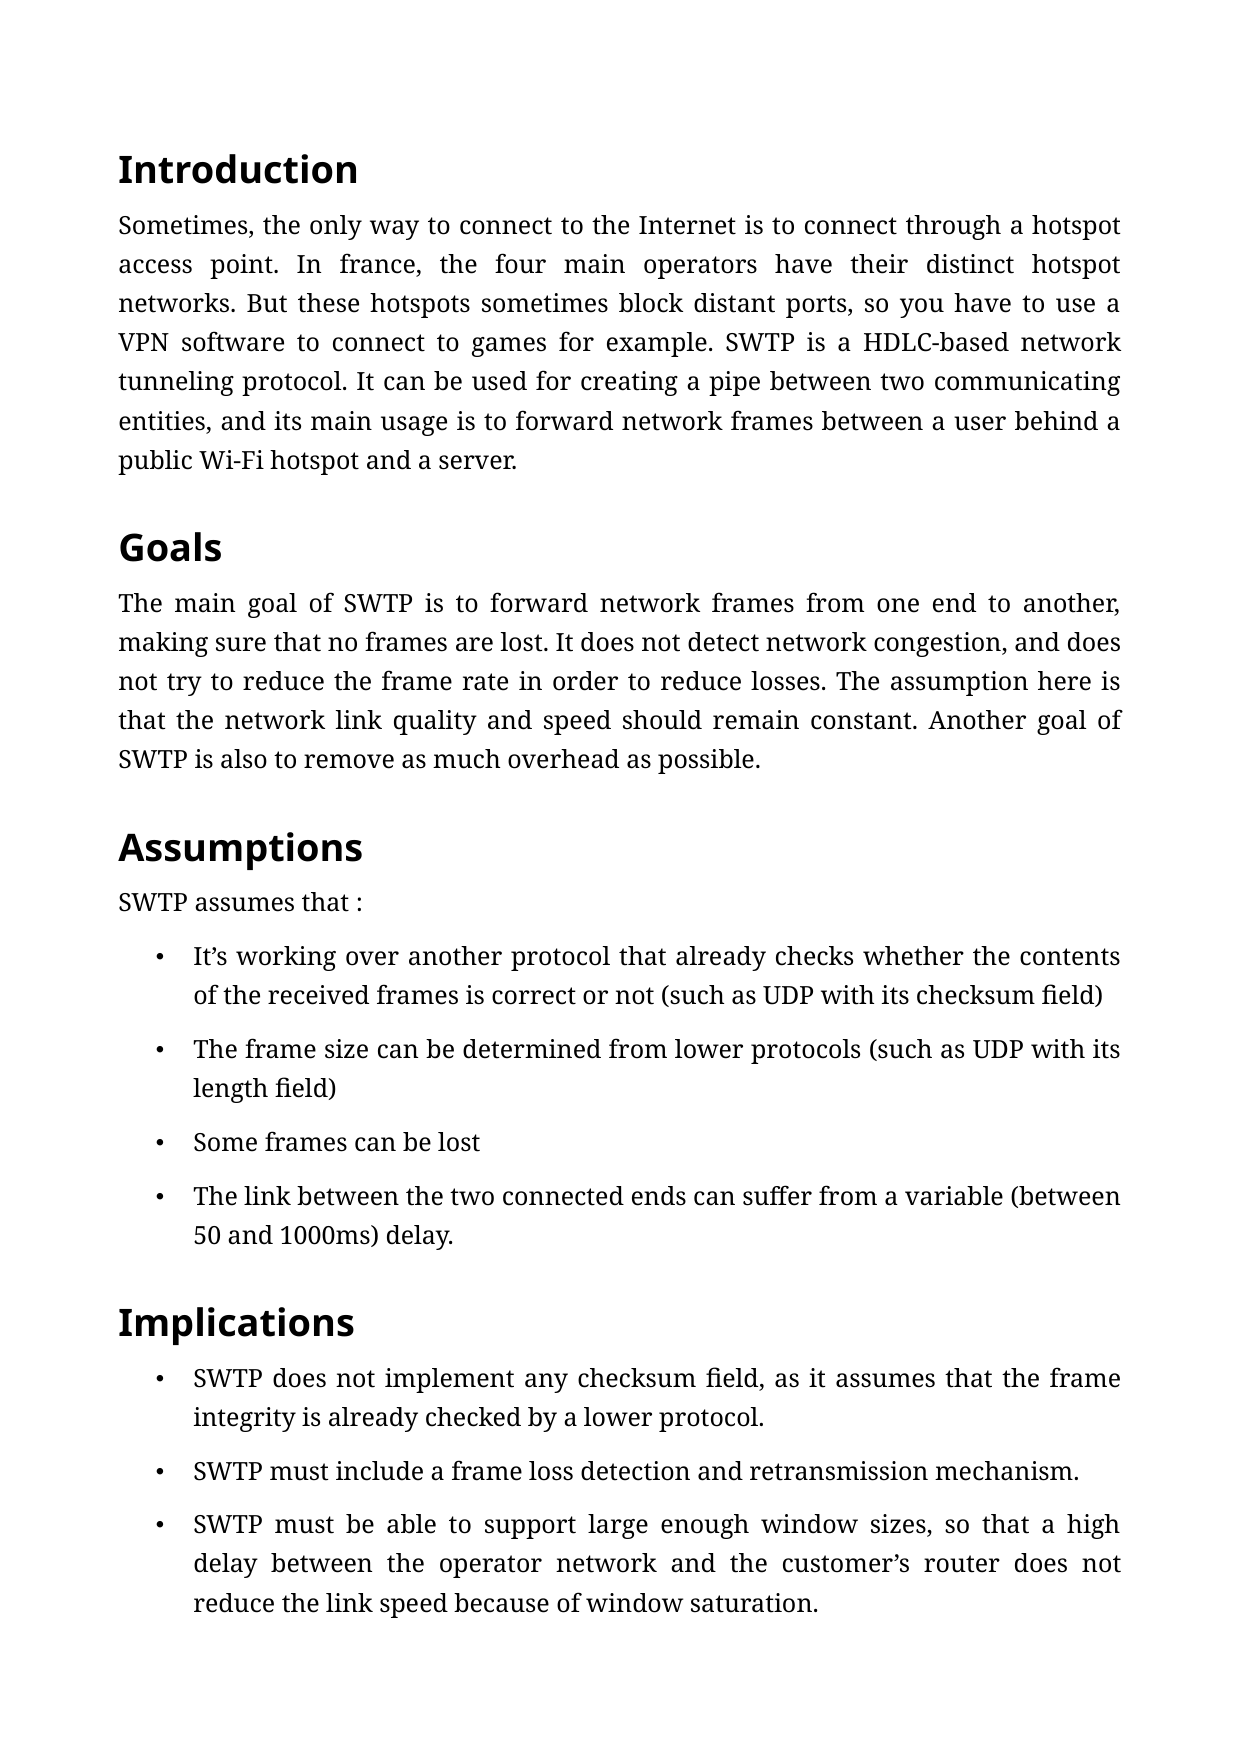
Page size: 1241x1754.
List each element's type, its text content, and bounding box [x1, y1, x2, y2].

subtitle Implications [118, 1296, 1122, 1348]
list The link between the two connected ends can suffer from a variable (between 50 and 1000ms) delay. [156, 1178, 1122, 1251]
text The main goal of SWTP is to forward network frames from one end to another, making sure that no frames are lost. It does not detect network congestion, and does not try to reduce the frame rate in order to reduce losses. The assumption here is that the network link quality and speed should remain constant. Another goal of SWTP is also to remove as much overhead as possible. [118, 585, 1122, 776]
list Some frames can be lost [156, 1124, 1122, 1158]
list SWTP must be able to support large enough window sizes, so that a high delay between the operator network and the customer’s router does not reduce the link speed because of window saturation. [156, 1507, 1122, 1619]
list SWTP must include a frame loss detection and retransmission mechanism. [156, 1453, 1122, 1487]
list SWTP does not implement any checksum field, as it assumes that the frame integrity is already checked by a lower protocol. [156, 1360, 1122, 1433]
list It’s working over another protocol that already checks whether the contents of the received frames is correct or not (such as UDP with its checksum field) [156, 938, 1122, 1012]
text Sometimes, the only way to connect to the Internet is to connect through a hotspot access point. In france, the four main operators have their distinct hotspot networks. But these hotspots sometimes block distant ports, so you have to use a VPN software to connect to games for example. SWTP is a HDLC-based network tunneling protocol. It can be used for creating a pipe between two communicating entities, and its main usage is to forward network frames between a user behind a public Wi-Fi hotspot and a server. [118, 207, 1122, 476]
subtitle Introduction [118, 143, 1122, 195]
subtitle Goals [118, 521, 1122, 573]
list The frame size can be determined from lower protocols (such as UDP with its length field) [156, 1031, 1122, 1105]
subtitle Assumptions [118, 821, 1122, 872]
text SWTP assumes that : [118, 885, 1122, 919]
